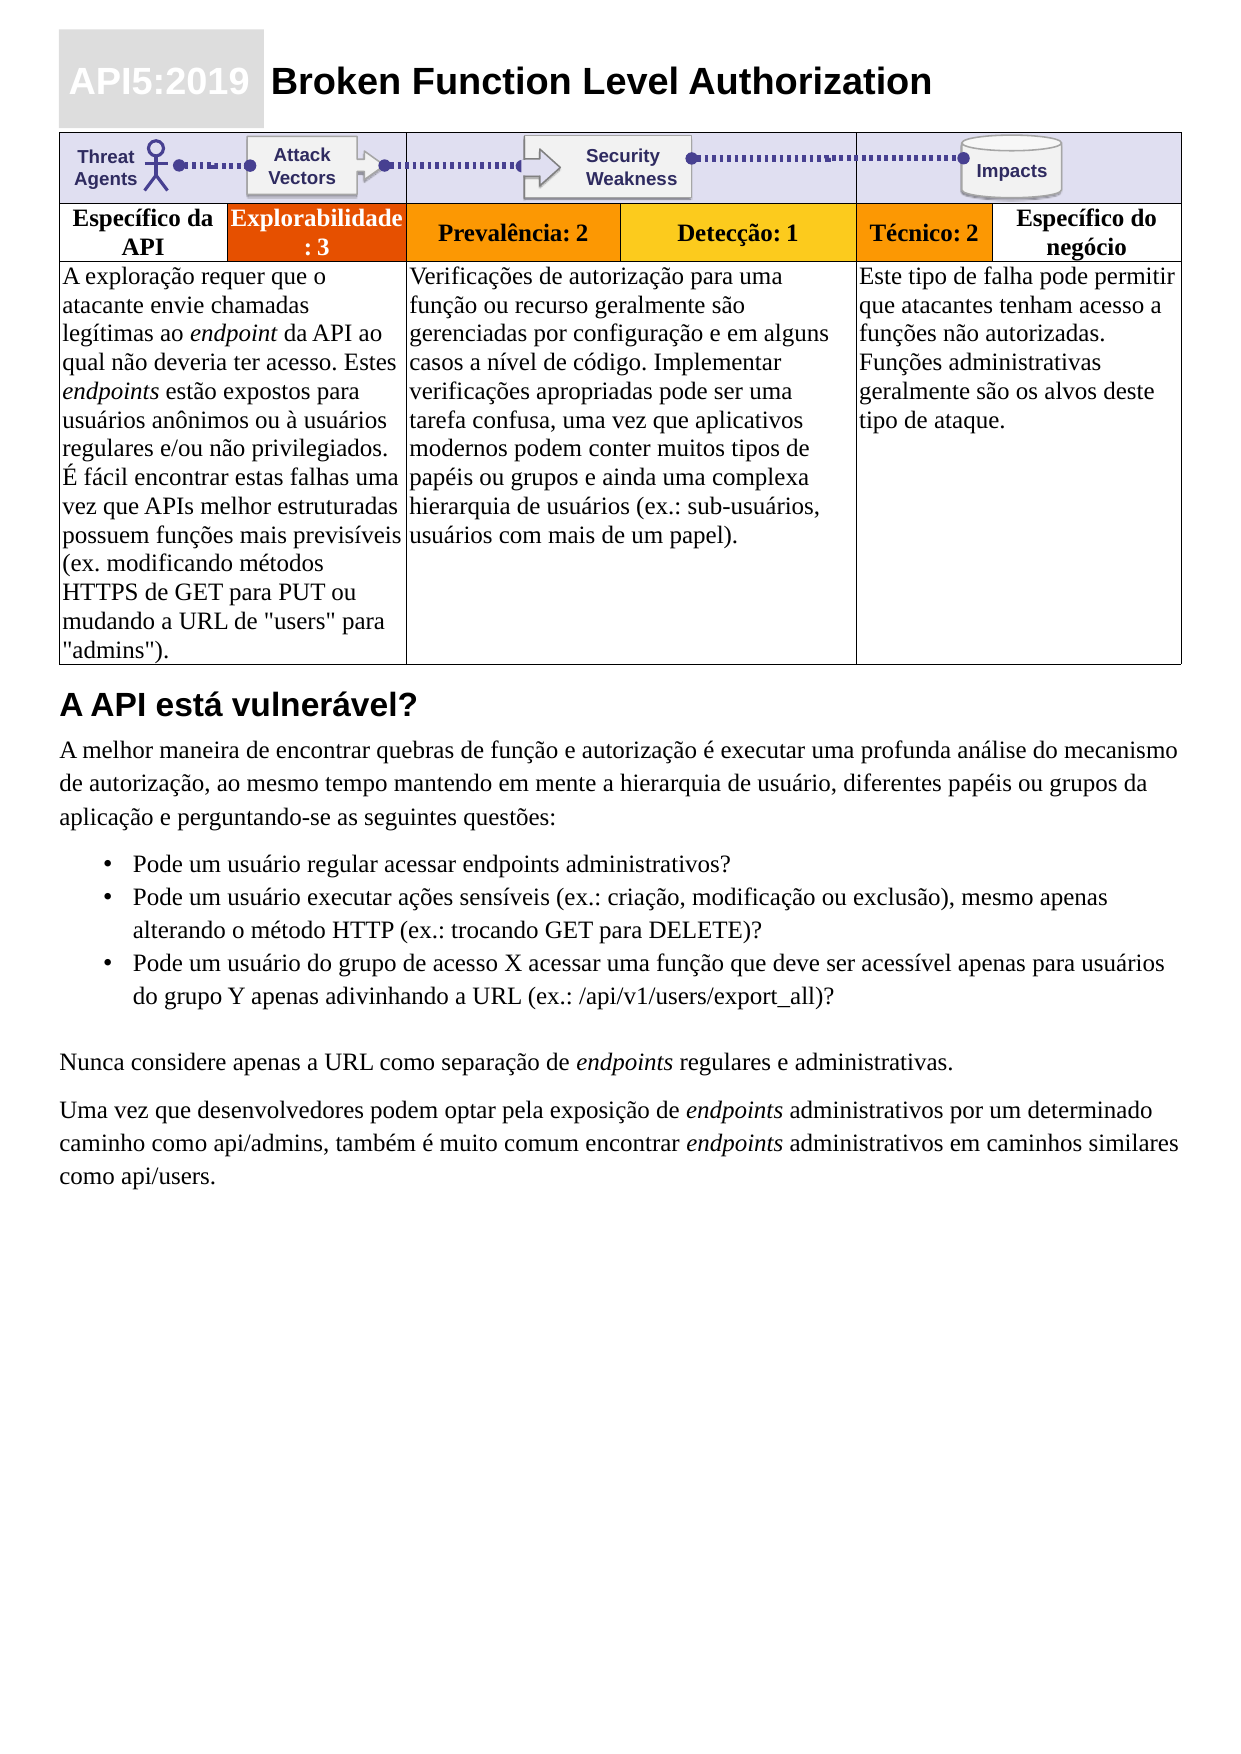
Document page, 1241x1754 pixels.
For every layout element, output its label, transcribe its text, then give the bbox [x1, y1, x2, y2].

text Uma vez que desenvolvedores podem optar pela exposição de endpoints administrativos por um determinado caminho como api/admins, também é muito comum encontrar endpoints administrativos em caminhos similares como api/users. [59, 1095, 1181, 1190]
table_cell Técnico: 2 [857, 204, 992, 261]
subtitle A API está vulnerável? [59, 684, 1181, 723]
table_cell Detecção: 1 [621, 204, 856, 261]
table_header [992, 133, 1181, 203]
table_cell Específico da API [60, 204, 227, 261]
table_header [60, 133, 227, 203]
text A melhor maneira de encontrar quebras de função e autorização é executar uma profunda análise do mecanismo de autorização, ao mesmo tempo mantendo em mente a hierarquia de usuário, diferentes papéis ou grupos da aplicação e perguntando-se as seguintes questões: [59, 736, 1181, 830]
table_cell Prevalência: 2 [407, 204, 620, 261]
table_header [620, 133, 856, 203]
table_cell Específico do negócio [993, 204, 1181, 261]
table_cell Explorabilidade: 3 [228, 204, 406, 261]
table_header [227, 133, 406, 203]
list Pode um usuário regular acessar endpoints administrativos? [103, 849, 1181, 878]
list Pode um usuário executar ações sensíveis (ex.: criação, modificação ou exclusão), mesmo apenas alterando o método HTTP (ex.: trocando GET para DELETE)? [103, 882, 1181, 944]
table_cell Este tipo de falha pode permitir que atacantes tenham acesso a funções não autorizadas. Funções administrativas geralmente são os alvos deste tipo de ataque. [857, 262, 1181, 663]
table_cell Verificações de autorização para uma função ou recurso geralmente são gerenciadas por configuração e em alguns casos a nível de código. Implementar verificações apropriadas pode ser uma tarefa confusa, uma vez que aplicativos modernos podem conter muitos tipos de papéis ou grupos e ainda uma complexa hierarquia de usuários (ex.: sub-usuários, usuários com mais de um papel). [407, 262, 856, 663]
table_cell A exploração requer que o atacante envie chamadas legítimas ao endpoint da API ao qual não deveria ter acesso. Estes endpoints estão expostos para usuários anônimos ou à usuários regulares e/ou não privilegiados. É fácil encontrar estas falhas uma vez que APIs melhor estruturadas possuem funções mais previsíveis (ex. modificando métodos HTTPS de GET para PUT ou mudando a URL de "users" para "admins"). [60, 262, 406, 663]
table_header [407, 133, 620, 203]
list Pode um usuário do grupo de acesso X acessar uma função que deve ser acessível apenas para usuários do grupo Y apenas adivinhando a URL (ex.: /api/v1/users/export_all)? [103, 948, 1181, 1010]
text Nunca considere apenas a URL como separação de endpoints regulares e administrativas. [59, 1047, 1181, 1076]
table_header [857, 133, 992, 203]
